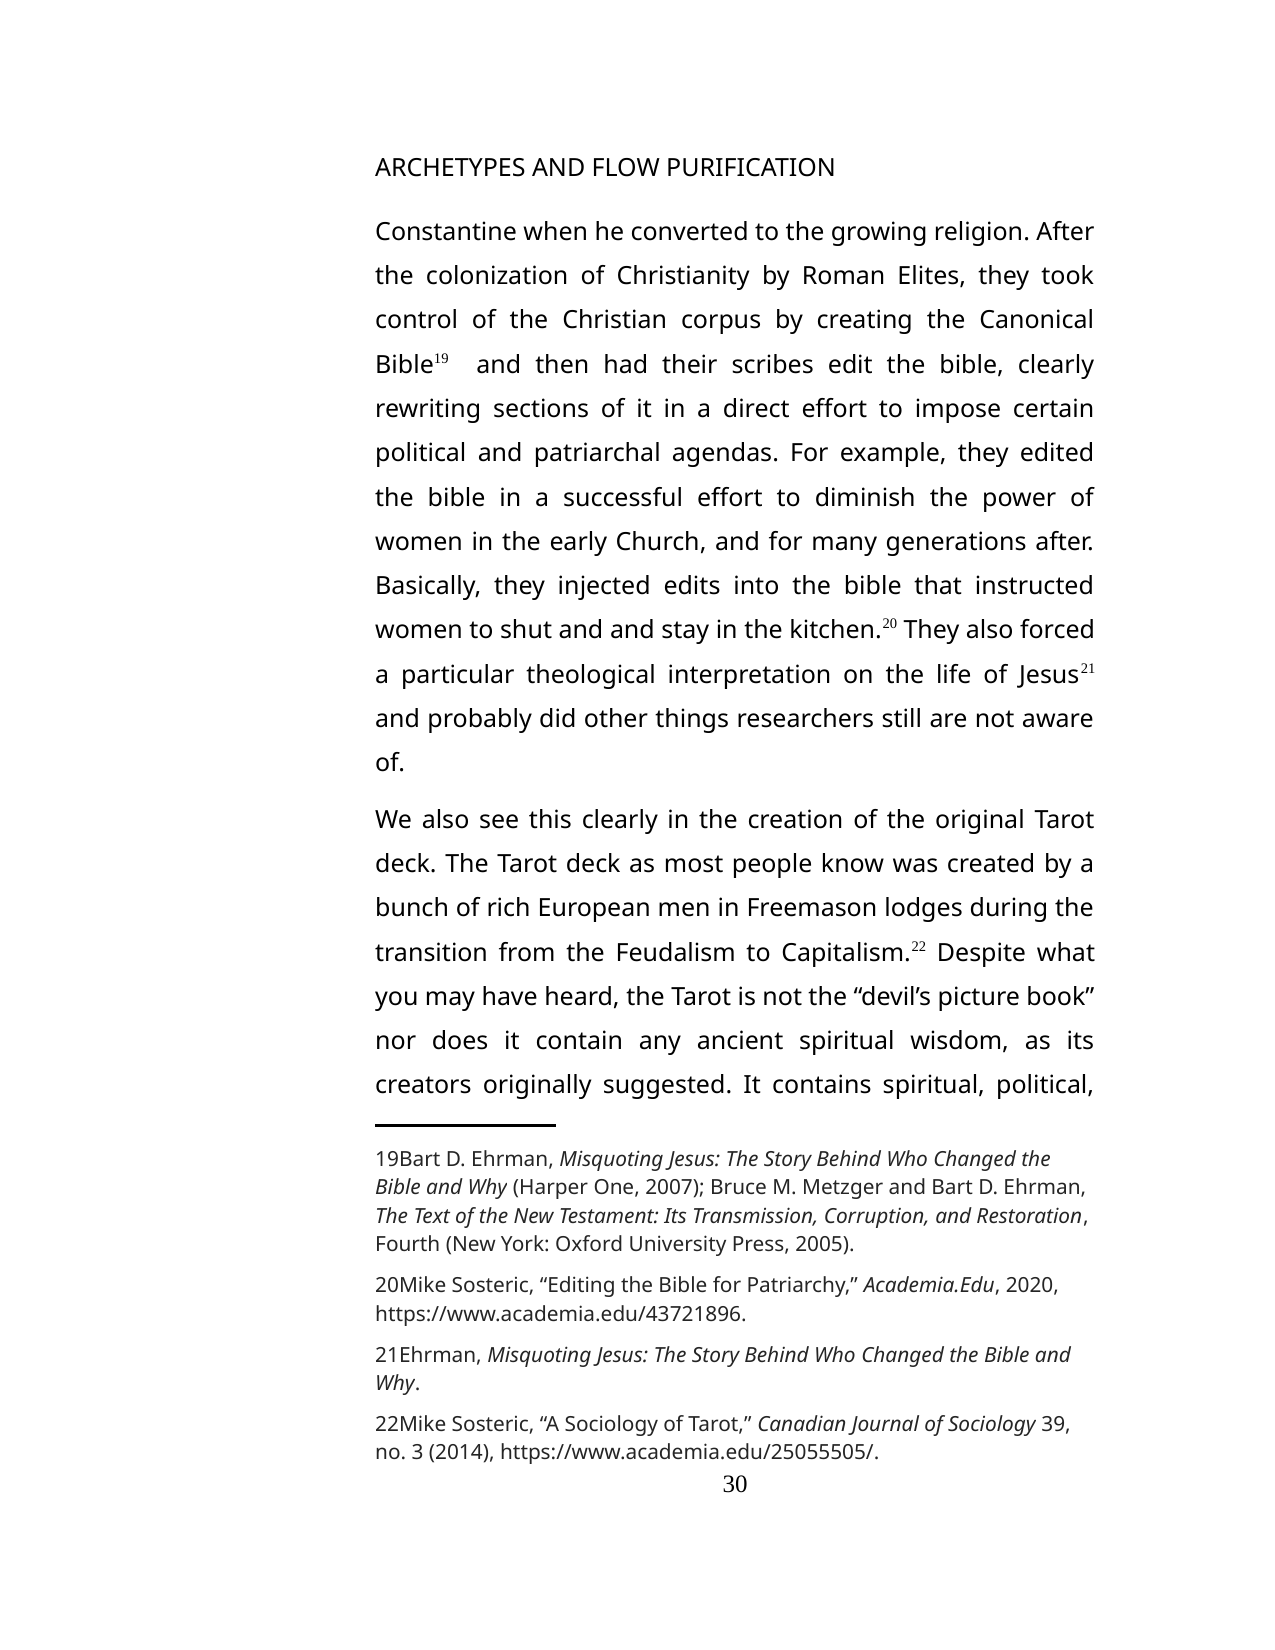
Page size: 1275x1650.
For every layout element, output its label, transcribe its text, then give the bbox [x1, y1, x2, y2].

text Ehrman, Misquoting Jesus: The Story Behind Who Changed the Bible and Why. [420, 1340, 1095, 1397]
text Constantine when he converted to the growing religion. After the colonization of Christianity by Roman Elites, they took control of the Christian corpus by creating the Canonical Bible and then had their scribes edit the bible, clearly rewriting sections of it in a direct effort to impose certain political and patriarchal agendas. For example, they edited the bible in a successful effort to diminish the power of women in the early Church, and for many generations after. Basically, they injected edits into the bible that instructed women to shut and and stay in the kitchen. They also forced a particular theological interpretation on the life of Jesus and probably did other things researchers still are not aware of. [375, 213, 1095, 779]
text Bart D. Ehrman, Misquoting Jesus: The Story Behind Who Changed the Bible and Why (Harper One, 2007); Bruce M. Metzger and Bart D. Ehrman, The Text of the New Testament: Its Transmission, Corruption, and Restoration, Fourth (New York: Oxford University Press, 2005). [375, 1144, 1095, 1258]
text We also see this clearly in the creation of the original Tarot deck. The Tarot deck as most people know was created by a bunch of rich European men in Freemason lodges during the transition from the Feudalism to Capitalism. Despite what you may have heard, the Tarot is not the “devil’s picture book” nor does it contain any ancient spiritual wisdom, as its creators originally suggested. It contains spiritual, political, [375, 802, 1095, 1101]
text Mike Sosteric, “Editing the Bible for Patriarchy,” Academia.Edu, 2020, https://www.academia.edu/43721896. [747, 1270, 1095, 1327]
text Mike Sosteric, “A Sociology of Tarot,” Canadian Journal of Sociology 39, no. 3 (2014), https://www.academia.edu/25055505/. [375, 1409, 1095, 1466]
